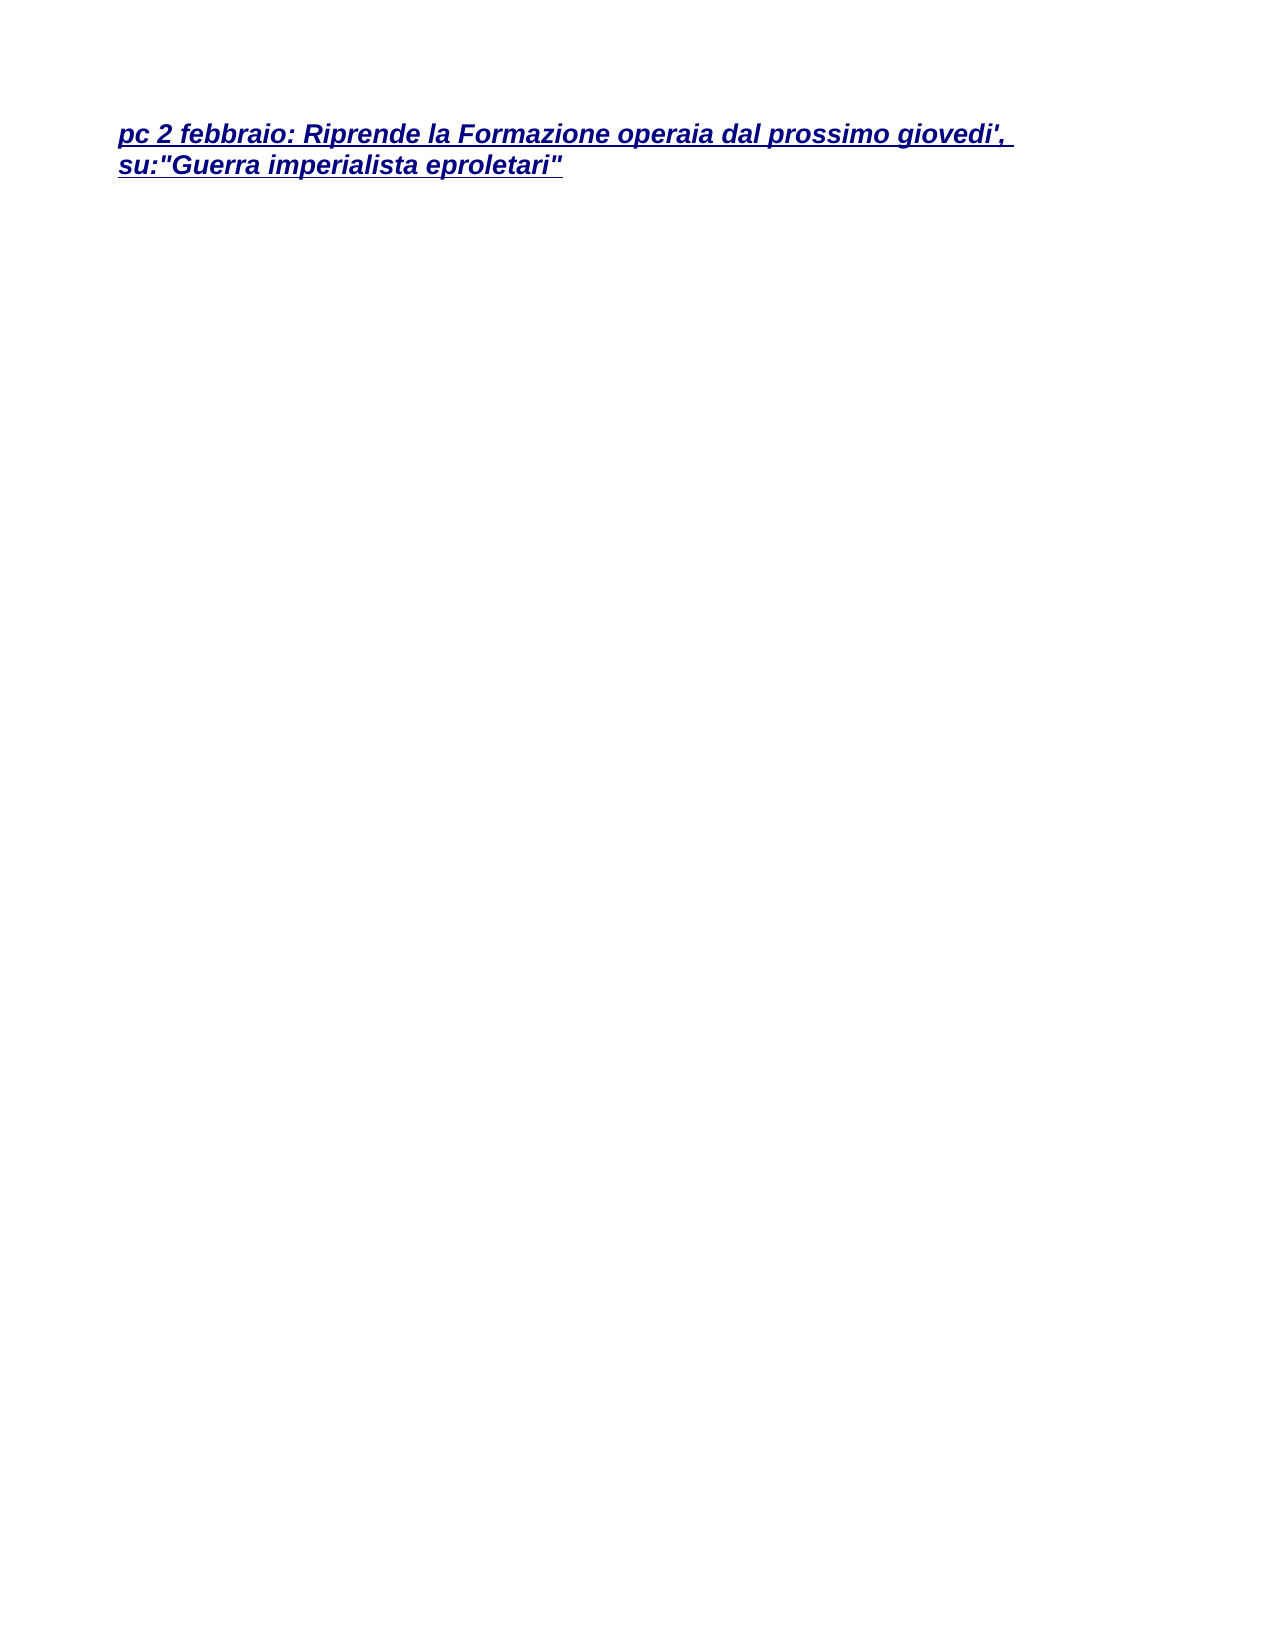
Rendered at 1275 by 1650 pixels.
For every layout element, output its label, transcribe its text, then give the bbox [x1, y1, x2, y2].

subtitle pc 2 febbraio: Riprende la Formazione operaia dal prossimo giovedi', su:"Guerra imperialista eproletari" [118, 118, 1157, 181]
